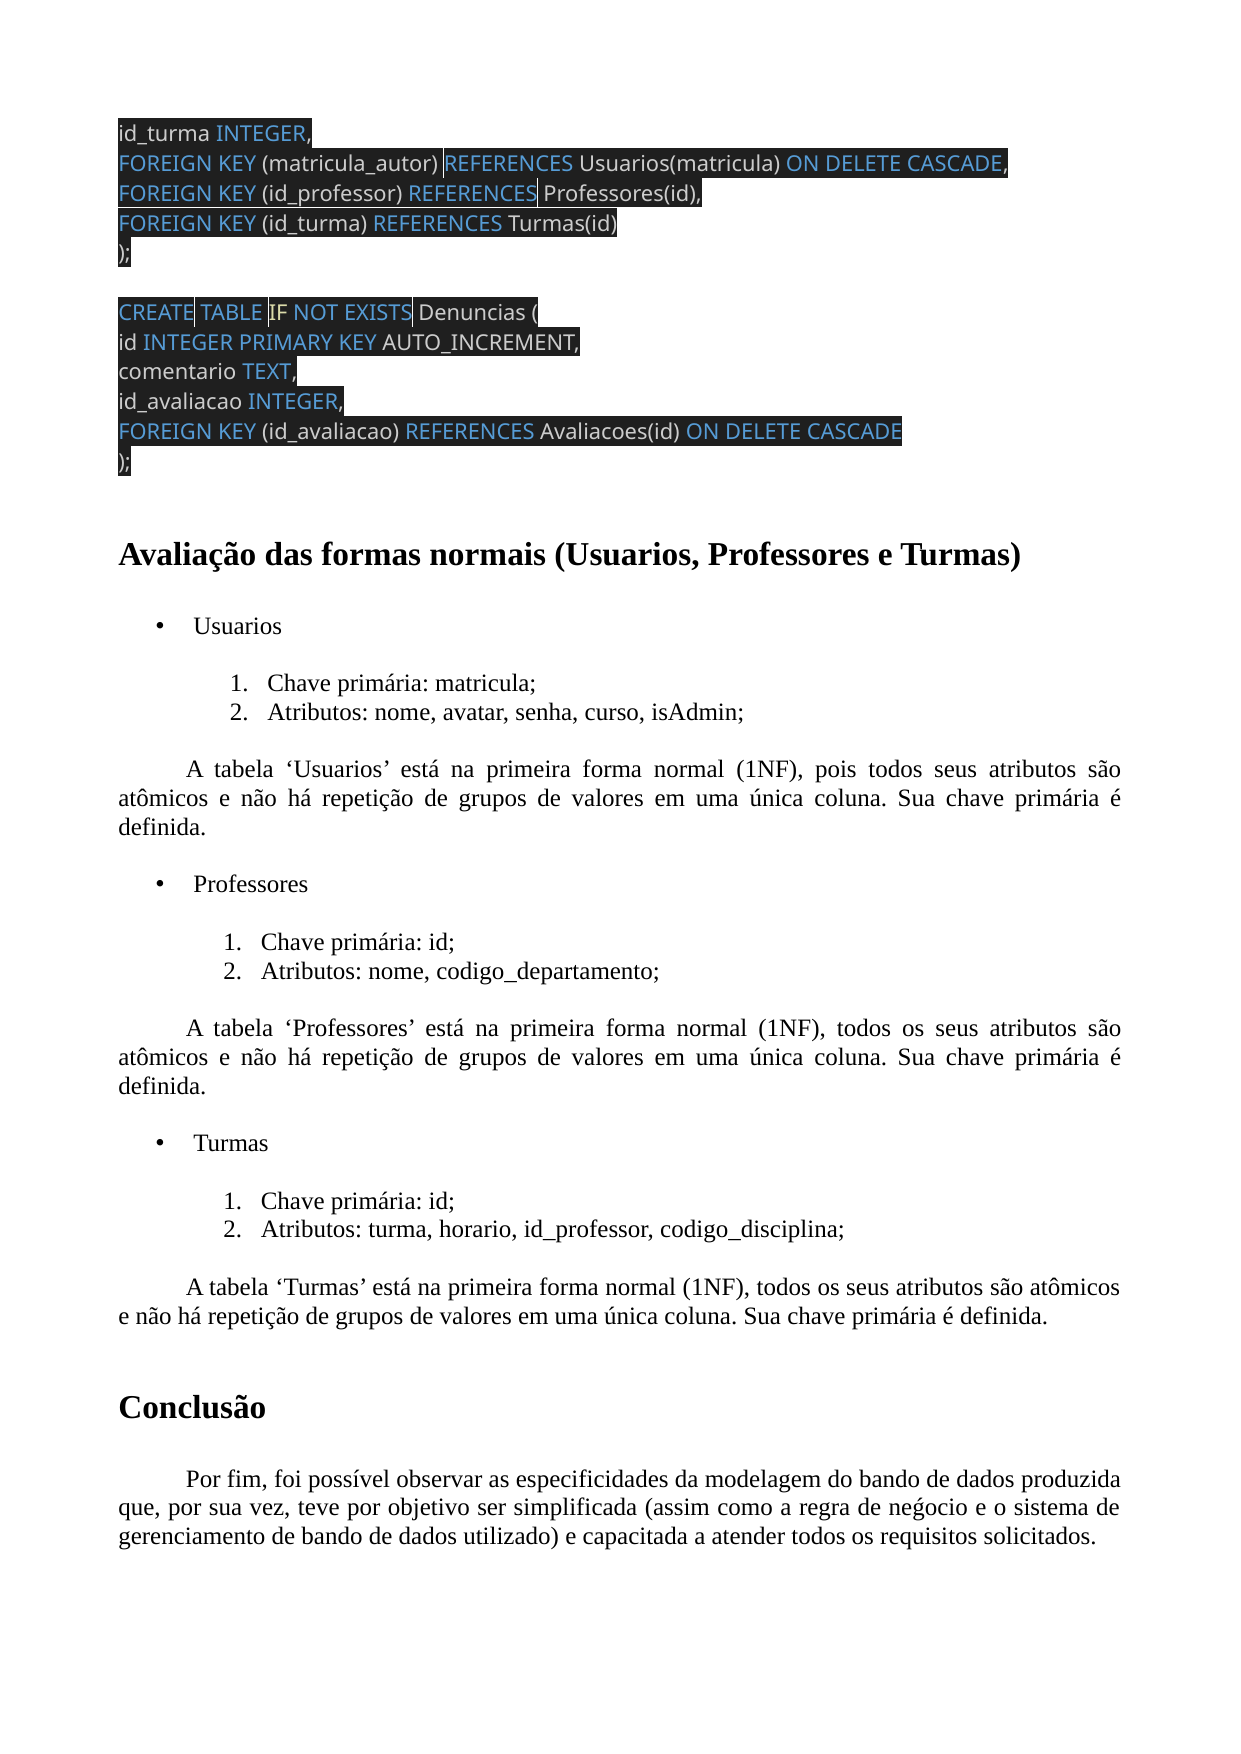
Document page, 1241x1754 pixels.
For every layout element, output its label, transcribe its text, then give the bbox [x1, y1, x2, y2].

list Turmas [156, 1128, 1122, 1157]
text Por fim, foi possível observar as especificidades da modelagem do bando de dados produzida que, por sua vez, teve por objetivo ser simplificada (assim como a regra de neǵocio e o sistema de gerenciamento de bando de dados utilizado) e capacitada a atender todos os requisitos solicitados. [118, 1464, 1122, 1550]
text FOREIGN KEY (id_turma) REFERENCES Turmas(id) [118, 207, 1122, 237]
text FOREIGN KEY (id_professor) REFERENCES Professores(id), [118, 178, 1122, 207]
list Chave primária: id; [223, 1186, 1122, 1214]
text id INTEGER PRIMARY KEY AUTO_INCREMENT, [118, 327, 1122, 356]
text FOREIGN KEY (matricula_autor) REFERENCES Usuarios(matricula) ON DELETE CASCADE, [118, 148, 1122, 178]
list Atributos: nome, avatar, senha, curso, isAdmin; [229, 697, 1122, 726]
text A tabela ‘Turmas’ está na primeira forma normal (1NF), todos os seus atributos são atômicos e não há repetição de grupos de valores em uma única coluna. Sua chave primária é definida. [118, 1272, 1122, 1329]
list Atributos: nome, codigo_departamento; [223, 956, 1122, 984]
list Chave primária: matricula; [229, 668, 1122, 697]
text A tabela ‘Usuarios’ está na primeira forma normal (1NF), pois todos seus atributos são atômicos e não há repetição de grupos de valores em uma única coluna. Sua chave primária é definida. [118, 754, 1122, 841]
list Chave primária: id; [223, 927, 1122, 956]
text Avaliação das formas normais (Usuarios, Professores e Turmas) [118, 534, 1122, 572]
text id_turma INTEGER, [118, 118, 1122, 148]
text ); [118, 237, 1122, 267]
list Professores [156, 869, 1122, 898]
text id_avaliacao INTEGER, [118, 386, 1122, 416]
list Atributos: turma, horario, id_professor, codigo_disciplina; [223, 1214, 1122, 1243]
text CREATE TABLE IF NOT EXISTS Denuncias ( [118, 297, 1122, 327]
text A tabela ‘Professores’ está na primeira forma normal (1NF), todos os seus atributos são atômicos e não há repetição de grupos de valores em uma única coluna. Sua chave primária é definida. [118, 1013, 1122, 1099]
text Conclusão [118, 1387, 1122, 1425]
text FOREIGN KEY (id_avaliacao) REFERENCES Avaliacoes(id) ON DELETE CASCADE [118, 416, 1122, 446]
list Usuarios [156, 611, 1122, 639]
text comentario TEXT, [118, 356, 1122, 386]
text ); [118, 446, 1122, 476]
